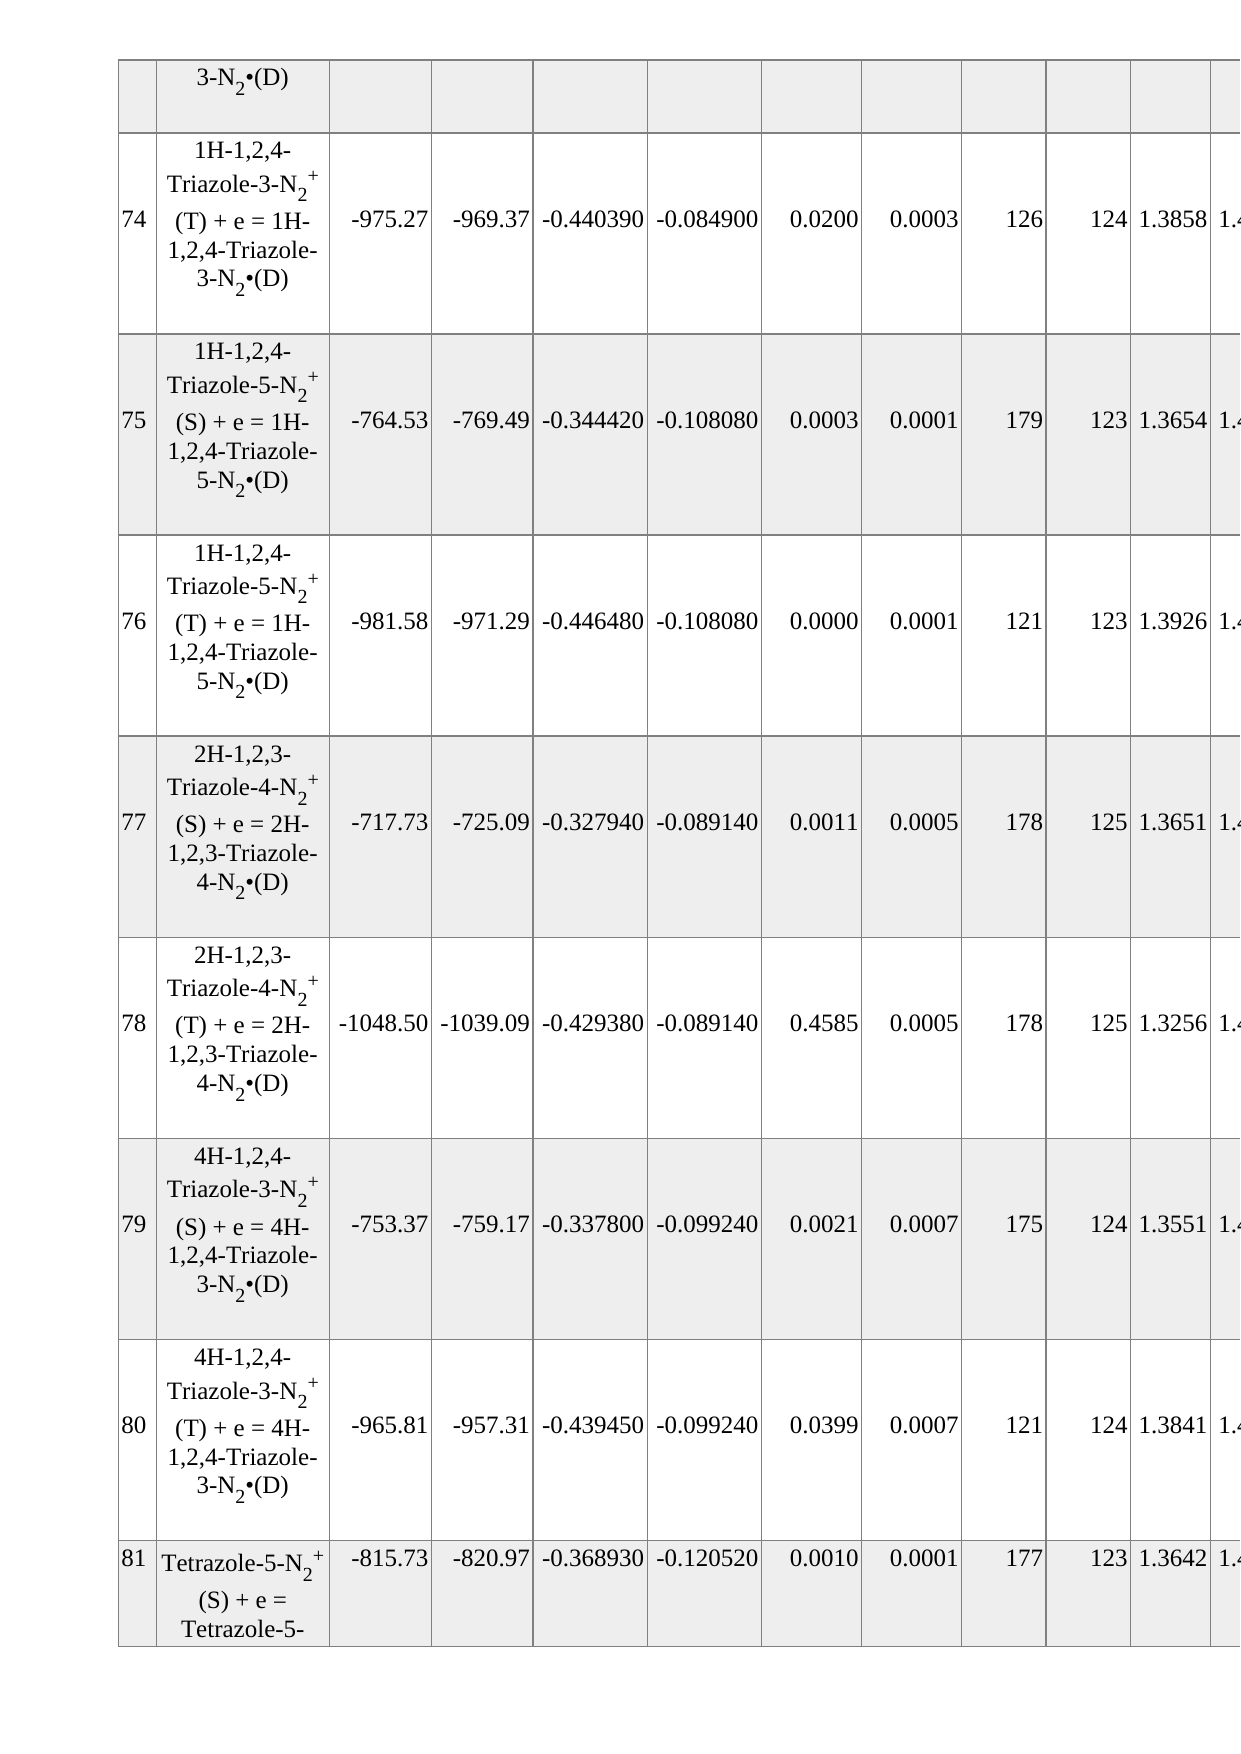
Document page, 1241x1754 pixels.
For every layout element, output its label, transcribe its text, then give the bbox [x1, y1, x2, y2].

table_cell [1131, 61, 1210, 132]
table_cell -0.120520 [648, 1541, 761, 1646]
table_cell 0.0011 [762, 737, 861, 937]
table_cell 74 [119, 134, 156, 333]
table_cell Tetrazole-5-N2+(S) + e = Tetrazole-5-N2•(D) [157, 1541, 329, 1646]
table_cell [862, 61, 961, 132]
table_cell -0.108080 [648, 335, 761, 534]
table_cell 123 [1047, 536, 1130, 735]
table_cell -0.084900 [648, 134, 761, 333]
table_cell -0.446480 [534, 536, 647, 735]
table_cell 3-N2•(D) [157, 61, 329, 132]
table_cell -0.327940 [534, 737, 647, 937]
table_cell [432, 61, 532, 132]
table_cell 175 [962, 1139, 1045, 1339]
table_cell 0.0010 [762, 1541, 861, 1646]
table_cell -0.108080 [648, 536, 761, 735]
table_cell 0.0005 [862, 737, 961, 937]
table_cell -0.440390 [534, 134, 647, 333]
table_cell 1.4220 [1211, 1340, 1240, 1540]
table_cell 1.4246 [1211, 1541, 1240, 1646]
table_cell -971.29 [432, 536, 532, 735]
table_cell 77 [119, 737, 156, 937]
table_cell 0.0200 [762, 134, 861, 333]
table_cell 76 [119, 536, 156, 735]
table_cell 124 [1047, 1139, 1130, 1339]
table_cell 0.0399 [762, 1340, 861, 1540]
table_cell 125 [1047, 938, 1130, 1138]
table_cell 1.4220 [1211, 1139, 1240, 1339]
table_cell 1.4252 [1211, 335, 1240, 534]
table_cell -1039.09 [432, 938, 532, 1138]
table_cell -0.368930 [534, 1541, 647, 1646]
table_cell 80 [119, 1340, 156, 1540]
table_cell 1H-1,2,4-Triazole-5-N2+(T) + e = 1H-1,2,4-Triazole-5-N2•(D) [157, 536, 329, 735]
table_cell 2H-1,2,3-Triazole-4-N2+(T) + e = 2H-1,2,3-Triazole-4-N2•(D) [157, 938, 329, 1138]
table_cell -820.97 [432, 1541, 532, 1646]
table_cell -769.49 [432, 335, 532, 534]
table_cell 125 [1047, 737, 1130, 937]
table_cell -753.37 [330, 1139, 431, 1339]
table_cell 0.0005 [862, 938, 961, 1138]
table_cell 1.4252 [1211, 536, 1240, 735]
table_cell 0.0003 [762, 335, 861, 534]
table_cell 0.4585 [762, 938, 861, 1138]
table_cell -0.337800 [534, 1139, 647, 1339]
table_cell 4H-1,2,4-Triazole-3-N2+(T) + e = 4H-1,2,4-Triazole-3-N2•(D) [157, 1340, 329, 1540]
table_cell -981.58 [330, 536, 431, 735]
table_cell [330, 61, 431, 132]
table_cell [534, 61, 647, 132]
table_cell [762, 61, 861, 132]
table_cell 179 [962, 335, 1045, 534]
table_cell [962, 61, 1045, 132]
table_cell 0.0007 [862, 1340, 961, 1540]
table_cell -1048.50 [330, 938, 431, 1138]
table_cell -725.09 [432, 737, 532, 937]
table_cell -965.81 [330, 1340, 431, 1540]
table_cell 126 [962, 134, 1045, 333]
table_cell [1047, 61, 1130, 132]
table_cell 0.0001 [862, 335, 961, 534]
table_cell -764.53 [330, 335, 431, 534]
table_cell 0.0001 [862, 1541, 961, 1646]
table_cell -975.27 [330, 134, 431, 333]
table_cell -0.429380 [534, 938, 647, 1138]
table_cell 0.0001 [862, 536, 961, 735]
table_cell 1.3654 [1131, 335, 1210, 534]
table_cell -0.344420 [534, 335, 647, 534]
table_cell 1.4355 [1211, 134, 1240, 333]
table_cell 1.3651 [1131, 737, 1210, 937]
table_cell 0.0003 [862, 134, 961, 333]
table_cell 2H-1,2,3-Triazole-4-N2+(S) + e = 2H-1,2,3-Triazole-4-N2•(D) [157, 737, 329, 937]
table_cell 178 [962, 737, 1045, 937]
table_cell 1.3841 [1131, 1340, 1210, 1540]
table_cell 1.3926 [1131, 536, 1210, 735]
table_cell -0.439450 [534, 1340, 647, 1540]
table_cell 0.0007 [862, 1139, 961, 1339]
table_cell -759.17 [432, 1139, 532, 1339]
table_cell -0.099240 [648, 1139, 761, 1339]
table_cell -0.089140 [648, 938, 761, 1138]
table_cell -717.73 [330, 737, 431, 937]
table_cell -0.099240 [648, 1340, 761, 1540]
table_cell 4H-1,2,4-Triazole-3-N2+(S) + e = 4H-1,2,4-Triazole-3-N2•(D) [157, 1139, 329, 1339]
table_cell 123 [1047, 1541, 1130, 1646]
table_cell -0.089140 [648, 737, 761, 937]
table_cell -815.73 [330, 1541, 431, 1646]
table_cell 1.3256 [1131, 938, 1210, 1138]
table_cell 1.3551 [1131, 1139, 1210, 1339]
table_cell 75 [119, 335, 156, 534]
table_cell 1.4282 [1211, 737, 1240, 937]
table_cell 123 [1047, 335, 1130, 534]
table_cell 124 [1047, 1340, 1130, 1540]
table_cell 177 [962, 1541, 1045, 1646]
table_cell 78 [119, 938, 156, 1138]
table_cell 1.3642 [1131, 1541, 1210, 1646]
table_cell 121 [962, 1340, 1045, 1540]
table_cell -957.31 [432, 1340, 532, 1540]
table_cell [119, 61, 156, 132]
table_cell [648, 61, 761, 132]
table_cell 124 [1047, 134, 1130, 333]
table_cell -969.37 [432, 134, 532, 333]
table_cell 1.3858 [1131, 134, 1210, 333]
table_cell 81 [119, 1541, 156, 1646]
table_cell 0.0000 [762, 536, 861, 735]
table_cell 1H-1,2,4-Triazole-5-N2+(S) + e = 1H-1,2,4-Triazole-5-N2•(D) [157, 335, 329, 534]
table_cell 79 [119, 1139, 156, 1339]
table_cell 178 [962, 938, 1045, 1138]
table_cell 121 [962, 536, 1045, 735]
table_cell 1.4282 [1211, 938, 1240, 1138]
table_cell 1H-1,2,4-Triazole-3-N2+(T) + e = 1H-1,2,4-Triazole-3-N2•(D) [157, 134, 329, 333]
table_cell 0.0021 [762, 1139, 861, 1339]
table_cell 1.4355 [1211, 61, 1240, 132]
